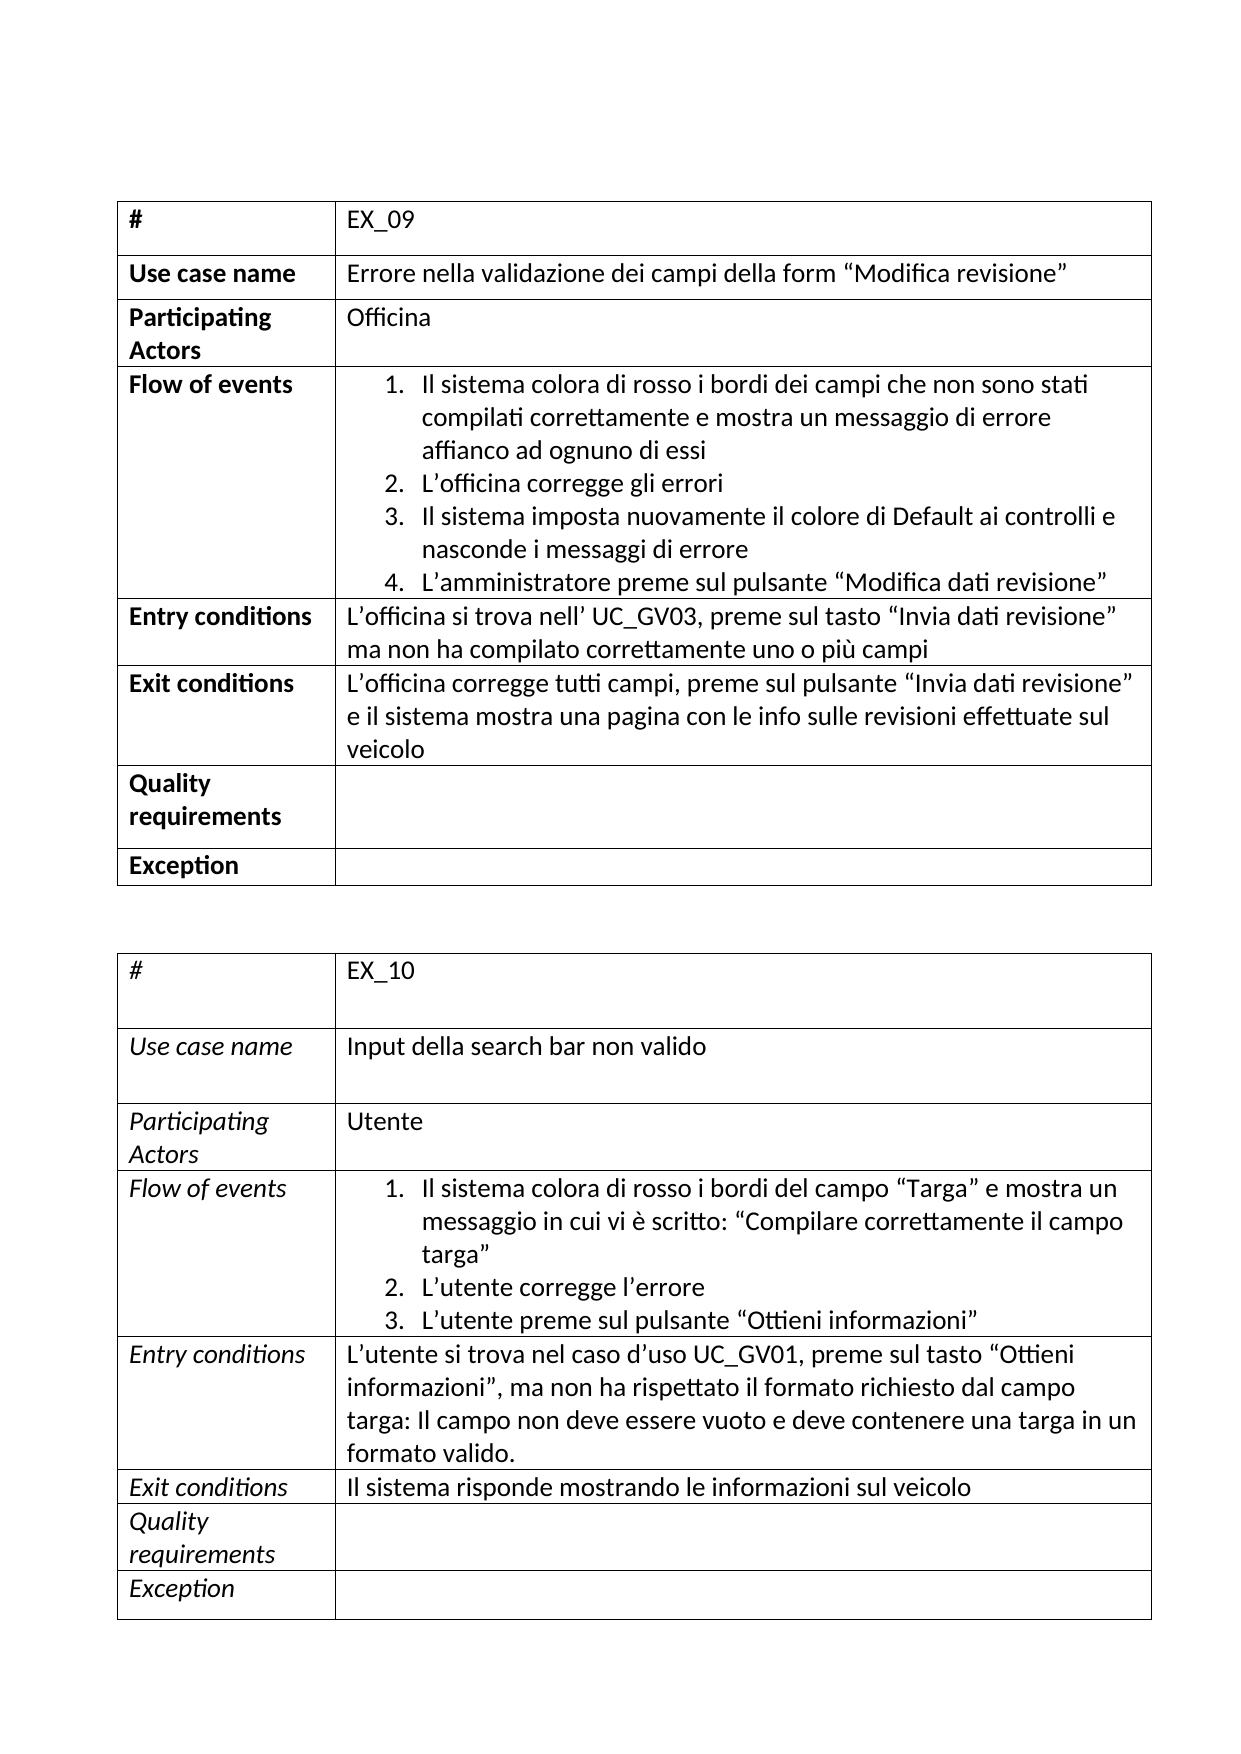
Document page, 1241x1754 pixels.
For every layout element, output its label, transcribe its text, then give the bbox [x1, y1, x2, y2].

table_header EX_10 [336, 954, 1151, 1028]
table_cell Exception [118, 849, 335, 885]
table_cell [336, 1504, 1151, 1570]
table_cell Use case name [118, 256, 335, 299]
table_header # [118, 954, 335, 1028]
table_cell Flow of events [118, 1171, 335, 1336]
table_cell Il sistema colora di rosso i bordi del campo “Targa” e mostra un messaggio in cui vi è scritto: “Compilare correttamente il campo targa” L’utente corregge l’errore L’utente preme sul pulsante “Ottieni informazioni” [336, 1171, 1151, 1336]
table_cell Entry conditions [118, 1337, 335, 1469]
table_cell Il sistema risponde mostrando le informazioni sul veicolo [336, 1470, 1151, 1503]
table_cell Entry conditions [118, 599, 335, 665]
table_header # [118, 202, 335, 255]
table_cell Exception [118, 1571, 335, 1619]
table_cell Utente [336, 1104, 1151, 1170]
table_cell L’utente si trova nel caso d’uso UC_GV01, preme sul tasto “Ottieni informazioni”, ma non ha rispettato il formato richiesto dal campo targa: Il campo non deve essere vuoto e deve contenere una targa in un formato valido. [336, 1337, 1151, 1469]
table_cell Flow of events [118, 367, 335, 598]
table_cell [336, 766, 1151, 847]
table_header EX_09 [336, 202, 1151, 255]
table_cell Quality requirementsuq [118, 766, 335, 847]
table_cell Input della search bar non valido [336, 1029, 1151, 1103]
table_cell Participating Actors [118, 1104, 335, 1170]
table_cell Exit conditions [118, 666, 335, 765]
table_cell Use case name [118, 1029, 335, 1103]
table_cell L’officina si trova nell’ UC_GV03, preme sul tasto “Invia dati revisione” ma non ha compilato correttamente uno o più campi [336, 599, 1151, 665]
table_cell [336, 849, 1151, 885]
table_cell Il sistema colora di rosso i bordi dei campi che non sono stati compilati correttamente e mostra un messaggio di errore affianco ad ognuno di essi L’officina corregge gli errori Il sistema imposta nuovamente il colore di Default ai controlli e nasconde i messaggi di errore L’amministratore preme sul pulsante “Modifica dati revisione” [336, 367, 1151, 598]
table_cell Exit conditions [118, 1470, 335, 1503]
table_cell L’officina corregge tutti campi, preme sul pulsante “Invia dati revisione” e il sistema mostra una pagina con le info sulle revisioni effettuate sul veicolo [336, 666, 1151, 765]
table_cell Quality requirementsuq [118, 1504, 335, 1570]
table_cell Participating Actors [118, 300, 335, 366]
table_cell Officina [336, 300, 1151, 366]
table_cell [336, 1571, 1151, 1619]
table_cell Errore nella validazione dei campi della form “Modifica revisione” [336, 256, 1151, 299]
